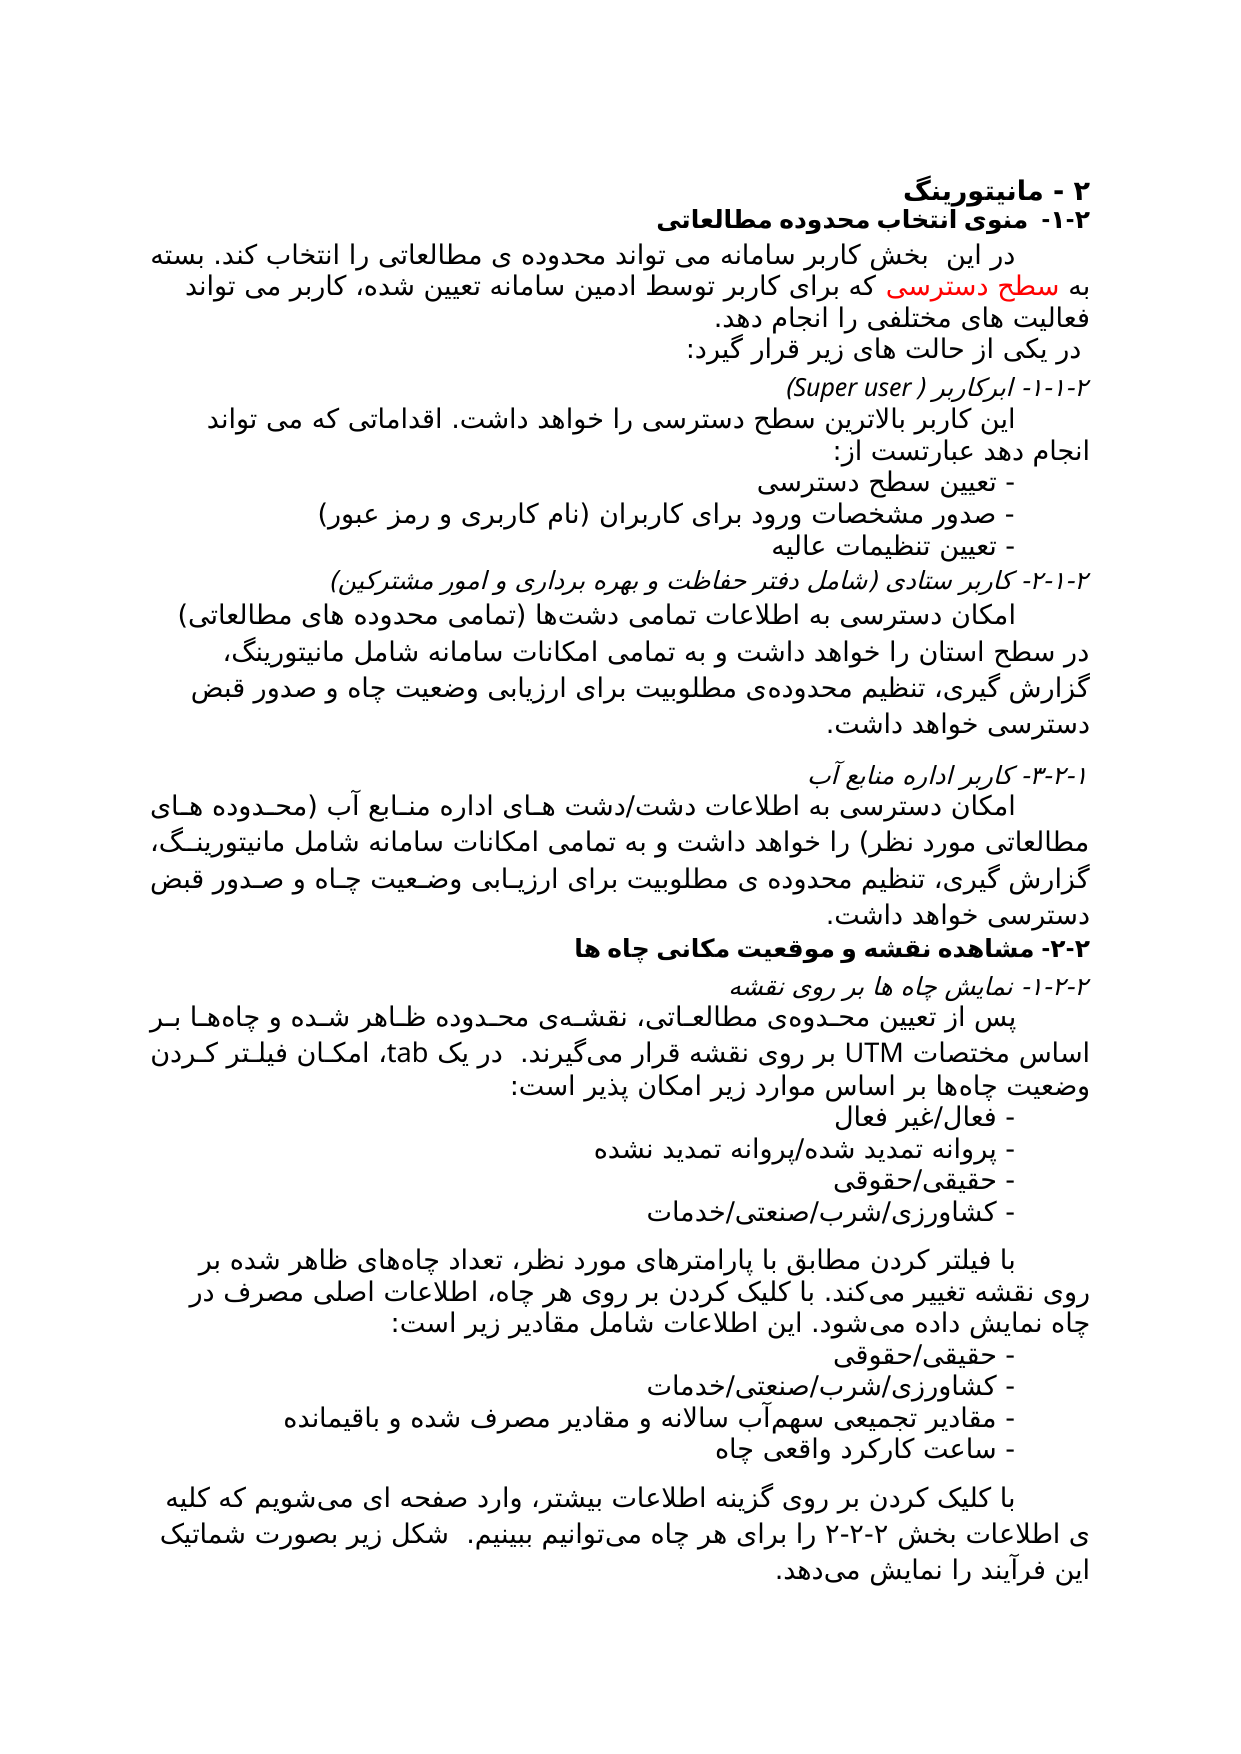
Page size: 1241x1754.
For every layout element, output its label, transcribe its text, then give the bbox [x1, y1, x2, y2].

list - تعیین سطح دسترسی [150, 467, 1015, 498]
text پس از تعیین محدوه‌ی مطالعاتی، نقشه‌ی محدوده ظاهر شده و چاه‌ها بر اساس مختصات UTM بر روی نقشه قرار می‌گیرند. در یک tab، امکان فیلتر کردن وضعیت چاه‌ها بر اساس موارد زیر امکان پذیر است: [150, 1001, 1090, 1101]
list - حقیقی/حقوقی [150, 1339, 1015, 1371]
text ۲-۲- مشاهده نقشه و موقعیت مکانی چاه ها [150, 936, 1090, 968]
subtitle ۱-۱-۲- ابرکاربر (Super user) [150, 369, 1090, 404]
text این کاربر بالاترین سطح دسترسی را خواهد داشت. اقداماتی که می تواند انجام دهد عبارتست از: [150, 404, 1090, 467]
text در یکی از حالت های زیر قرار گیرد: [150, 334, 1090, 365]
subtitle ۲ - مانیتورینگ [150, 175, 1090, 207]
text با کلیک کردن بر روی گزینه اطلاعات بیشتر، وارد صفحه ای می‌شویم که کلیه ی اطلاعات بخش ۲-۲-۲ را برای هر چاه می‌توانیم ببینیم. شکل زیر بصورت شماتیک این فرآیند را نمایش می‌دهد. [150, 1482, 1090, 1586]
text با فیلتر کردن مطابق با پارامترهای مورد نظر، تعداد چاه‌های ظاهر شده بر روی نقشه تغییر می‌کند. با کلیک کردن بر روی هر چاه، اطلاعات اصلی مصرف در چاه نمایش داده می‌شود. این اطلاعات شامل مقادیر زیر است: [150, 1244, 1090, 1339]
subtitle ۱-۲-۲- نمایش چاه ها بر روی نقشه [150, 972, 1090, 1001]
text ۱-۲- منوی انتخاب محدوده مطالعاتی [150, 207, 1090, 239]
list - فعال/غیر فعال [150, 1101, 1015, 1133]
list امکان دسترسی به اطلاعات تمامی دشت‌ها (تمامی محدوده های مطالعاتی) در سطح استان را خواهد داشت و به تمامی امکانات سامانه شامل مانیتورینگ، گزارش گیری، تنظیم محدوده‌ی مطلوبیت برای ارزیابی وضعیت چاه و صدور قبض دسترسی خواهد داشت. [150, 600, 1090, 740]
text ۳-۲-۱- کاربر اداره منابع آب [150, 761, 1090, 791]
text امکان دسترسی به اطلاعات دشت/دشت های اداره منابع آب (محدوده های مطالعاتی مورد نظر) را خواهد داشت و به تمامی امکانات سامانه شامل مانیتورینگ، گزارش گیری، تنظیم محدوده ی مطلوبیت برای ارزیابی وضعیت چاه و صدور قبض دسترسی خواهد داشت. [150, 791, 1090, 931]
list - تعیین تنظیمات عالیه [150, 530, 1015, 561]
text در این بخش کاربر سامانه می تواند محدوده ی مطالعاتی را انتخاب کند. بسته به سطح دسترسی که برای کاربر توسط ادمین سامانه تعیین شده، کاربر می تواند فعالیت های مختلفی را انجام دهد. [150, 239, 1090, 334]
list - پروانه تمدید شده/پروانه تمدید نشده [150, 1133, 1015, 1164]
list - حقیقی/حقوقی [150, 1164, 1015, 1196]
list - ساعت کارکرد واقعی چاه [150, 1434, 1015, 1465]
list - کشاورزی/شرب/صنعتی/خدمات [150, 1371, 1015, 1402]
list ۲-۱-۲- کاربر ستادی (شامل دفتر حفاظت و بهره برداری و امور مشترکین) [150, 566, 1090, 595]
list - کشاورزی/شرب/صنعتی/خدمات [150, 1196, 1015, 1228]
list - صدور مشخصات ورود برای کاربران (نام کاربری و رمز عبور) [150, 498, 1015, 530]
list - مقادیر تجمیعی سهم‌آب سالانه و مقادیر مصرف شده و باقیمانده [150, 1402, 1015, 1434]
